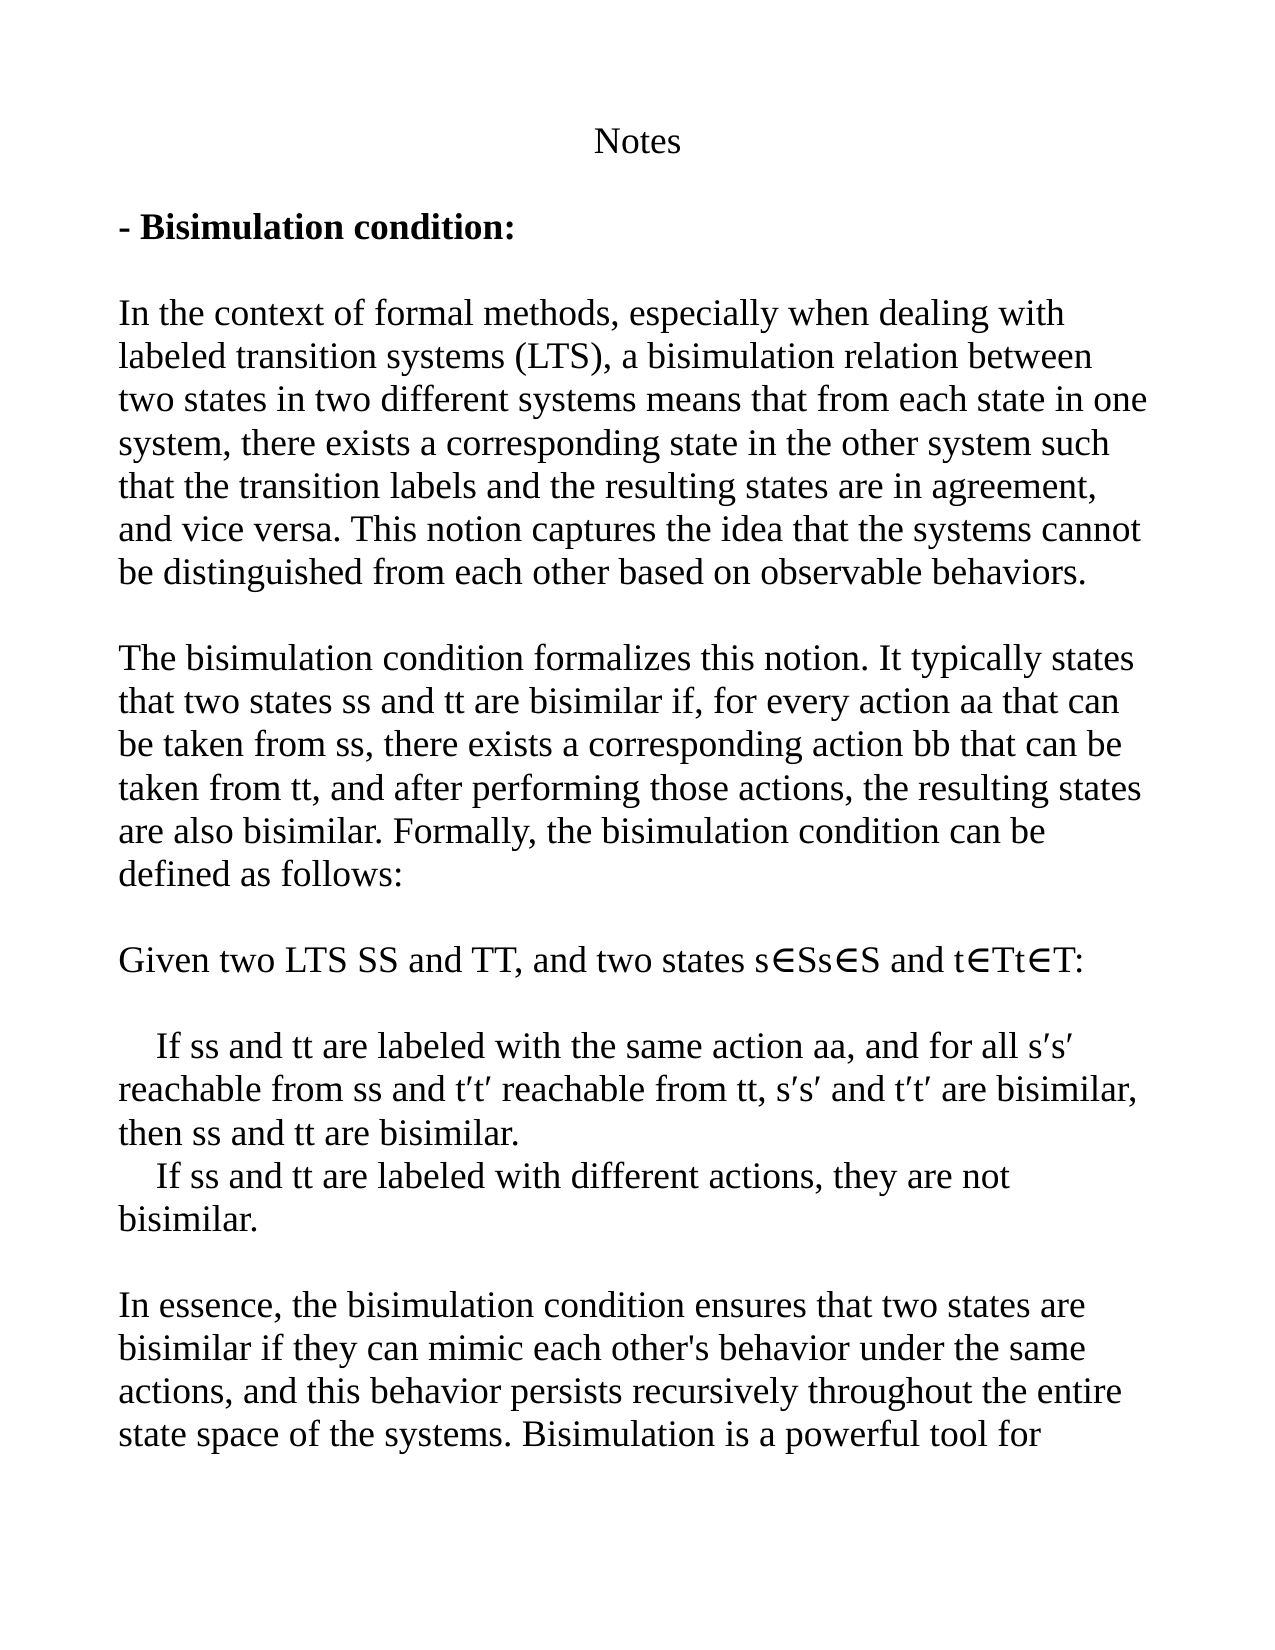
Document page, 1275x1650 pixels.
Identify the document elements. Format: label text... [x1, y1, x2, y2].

text Given two LTS SS and TT, and two states s∈Ss∈S and t∈Tt∈T: [118, 937, 1157, 981]
text - Bisimulation condition: [118, 204, 1157, 247]
text The bisimulation condition formalizes this notion. It typically states that two states ss and tt are bisimilar if, for every action aa that can be taken from ss, there exists a corresponding action bb that can be taken from tt, and after performing those actions, the resulting states are also bisimilar. Formally, the bisimulation condition can be defined as follows: [118, 636, 1157, 894]
text In essence, the bisimulation condition ensures that two states are bisimilar if they can mimic each other's behavior under the same actions, and this behavior persists recursively throughout the entire state space of the systems. Bisimulation is a powerful tool for [118, 1282, 1157, 1455]
text If ss and tt are labeled with different actions, they are not bisimilar. [118, 1153, 1157, 1239]
text Notes [118, 118, 1157, 161]
text If ss and tt are labeled with the same action aa, and for all s′s′ reachable from ss and t′t′ reachable from tt, s′s′ and t′t′ are bisimilar, then ss and tt are bisimilar. [118, 1024, 1157, 1153]
text In the context of formal methods, especially when dealing with labeled transition systems (LTS), a bisimulation relation between two states in two different systems means that from each state in one system, there exists a corresponding state in the other system such that the transition labels and the resulting states are in agreement, and vice versa. This notion captures the idea that the systems cannot be distinguished from each other based on observable behaviors. [118, 291, 1157, 592]
